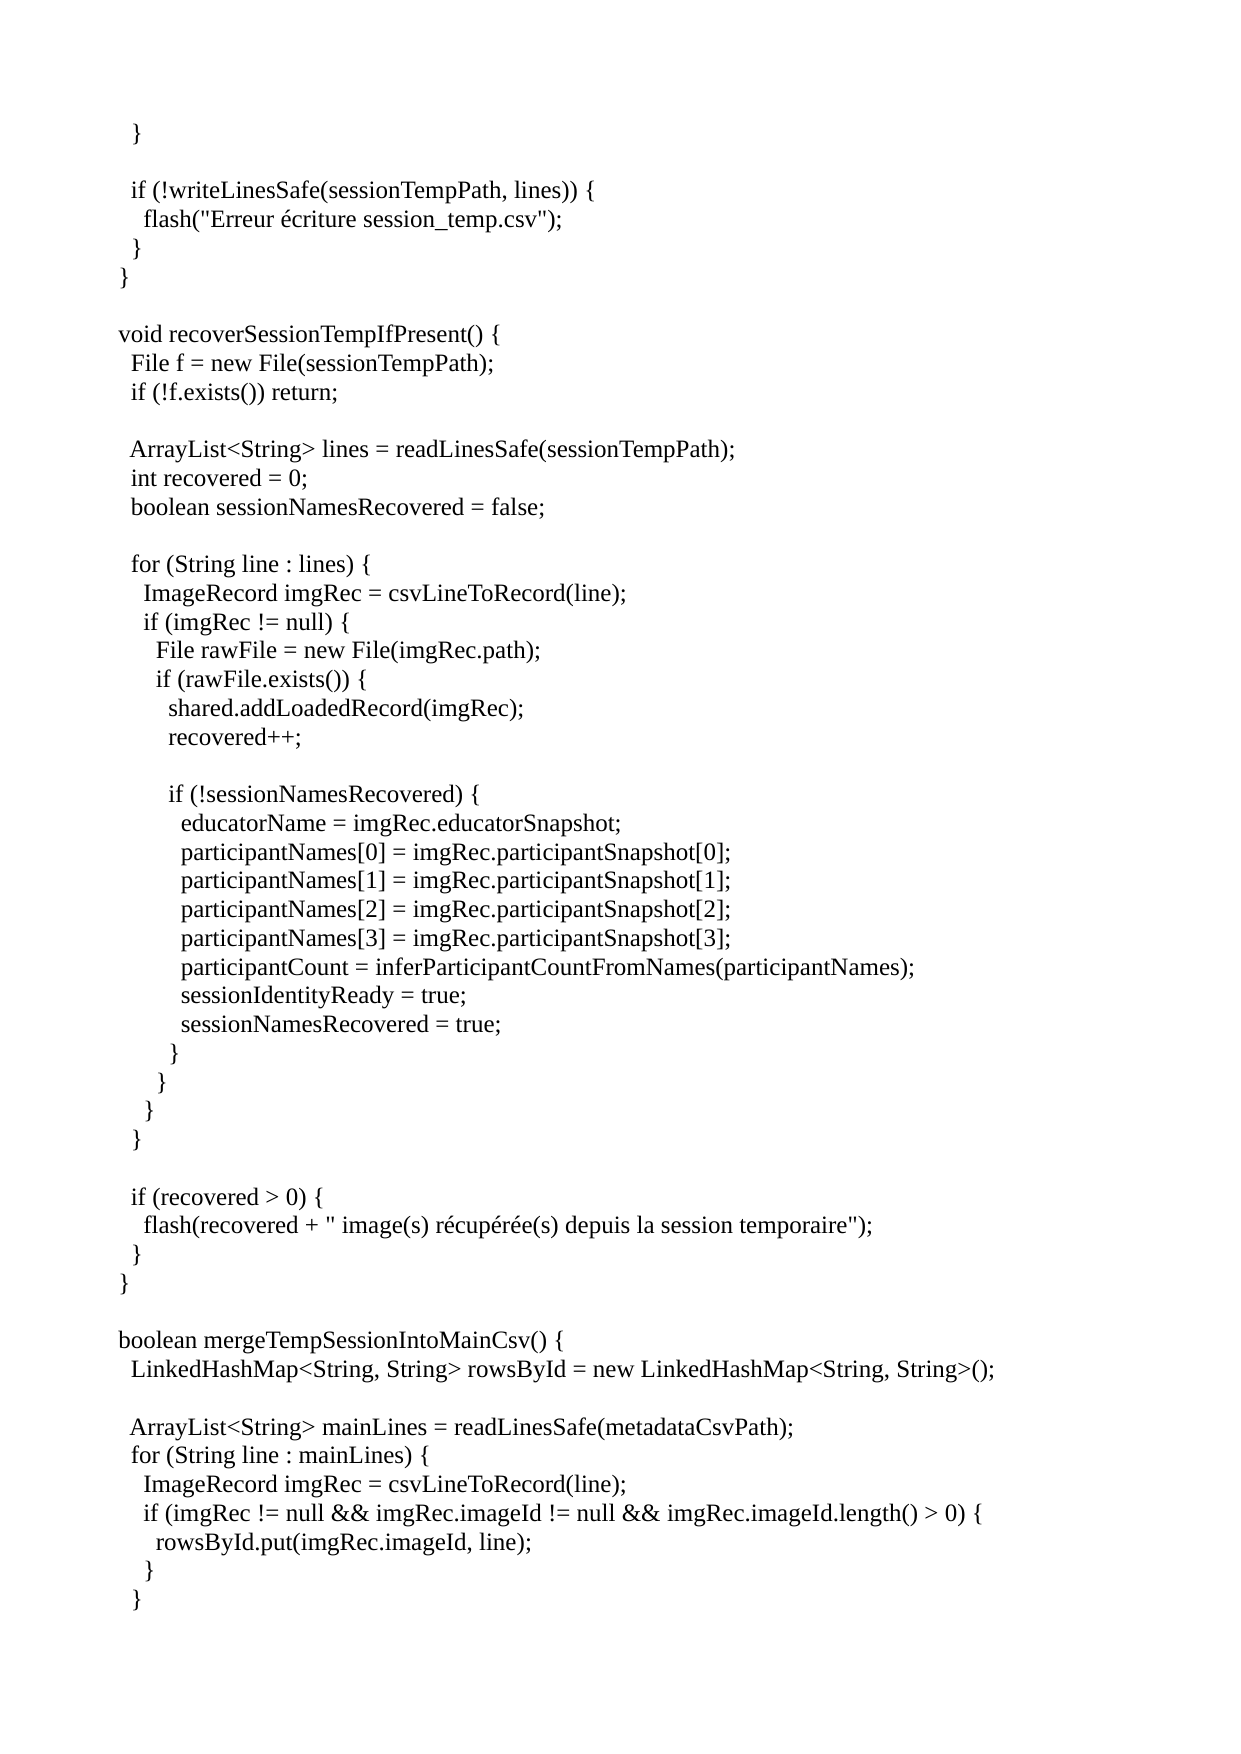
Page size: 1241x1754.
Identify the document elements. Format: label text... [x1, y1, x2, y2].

text ImageRecord imgRec = csvLineToRecord(line); [118, 578, 1122, 607]
text if (!f.exists()) return; [118, 377, 1122, 406]
text flash(recovered + " image(s) récupérée(s) depuis la session temporaire"); [118, 1211, 1122, 1239]
text educatorName = imgRec.educatorSnapshot; [118, 808, 1122, 837]
text if (!writeLinesSafe(sessionTempPath, lines)) { [118, 176, 1122, 204]
text participantCount = inferParticipantCountFromNames(participantNames); [118, 952, 1122, 981]
text participantNames[1] = imgRec.participantSnapshot[1]; [118, 866, 1122, 894]
text participantNames[3] = imgRec.participantSnapshot[3]; [118, 923, 1122, 952]
text if (imgRec != null && imgRec.imageId != null && imgRec.imageId.length() > 0) { [118, 1498, 1122, 1527]
text } [118, 1239, 1122, 1268]
text ImageRecord imgRec = csvLineToRecord(line); [118, 1469, 1122, 1498]
text for (String line : lines) { [118, 549, 1122, 578]
text sessionNamesRecovered = true; [118, 1009, 1122, 1038]
text for (String line : mainLines) { [118, 1441, 1122, 1469]
text sessionIdentityReady = true; [118, 981, 1122, 1009]
text shared.addLoadedRecord(imgRec); [118, 693, 1122, 722]
text if (rawFile.exists()) { [118, 664, 1122, 693]
text } [118, 1584, 1122, 1613]
text ArrayList<String> mainLines = readLinesSafe(metadataCsvPath); [118, 1412, 1122, 1441]
text participantNames[2] = imgRec.participantSnapshot[2]; [118, 894, 1122, 923]
text participantNames[0] = imgRec.participantSnapshot[0]; [118, 837, 1122, 866]
text ArrayList<String> lines = readLinesSafe(sessionTempPath); [118, 434, 1122, 463]
text boolean mergeTempSessionIntoMainCsv() { [118, 1326, 1122, 1354]
text } [118, 1556, 1122, 1584]
text flash("Erreur écriture session_temp.csv"); [118, 204, 1122, 233]
text } [118, 1268, 1122, 1297]
text } [118, 233, 1122, 262]
text } [118, 1067, 1122, 1096]
text rowsById.put(imgRec.imageId, line); [118, 1527, 1122, 1556]
text if (!sessionNamesRecovered) { [118, 779, 1122, 808]
text } [118, 1038, 1122, 1067]
text boolean sessionNamesRecovered = false; [118, 492, 1122, 521]
text } [118, 1096, 1122, 1124]
text void recoverSessionTempIfPresent() { [118, 319, 1122, 348]
text LinkedHashMap<String, String> rowsById = new LinkedHashMap<String, String>(); [118, 1354, 1122, 1383]
text if (recovered > 0) { [118, 1182, 1122, 1211]
text } [118, 262, 1122, 291]
text recovered++; [118, 722, 1122, 751]
text File rawFile = new File(imgRec.path); [118, 636, 1122, 664]
text if (imgRec != null) { [118, 607, 1122, 636]
text } [118, 1124, 1122, 1153]
text File f = new File(sessionTempPath); [118, 348, 1122, 377]
text } [118, 118, 1122, 147]
text int recovered = 0; [118, 463, 1122, 492]
